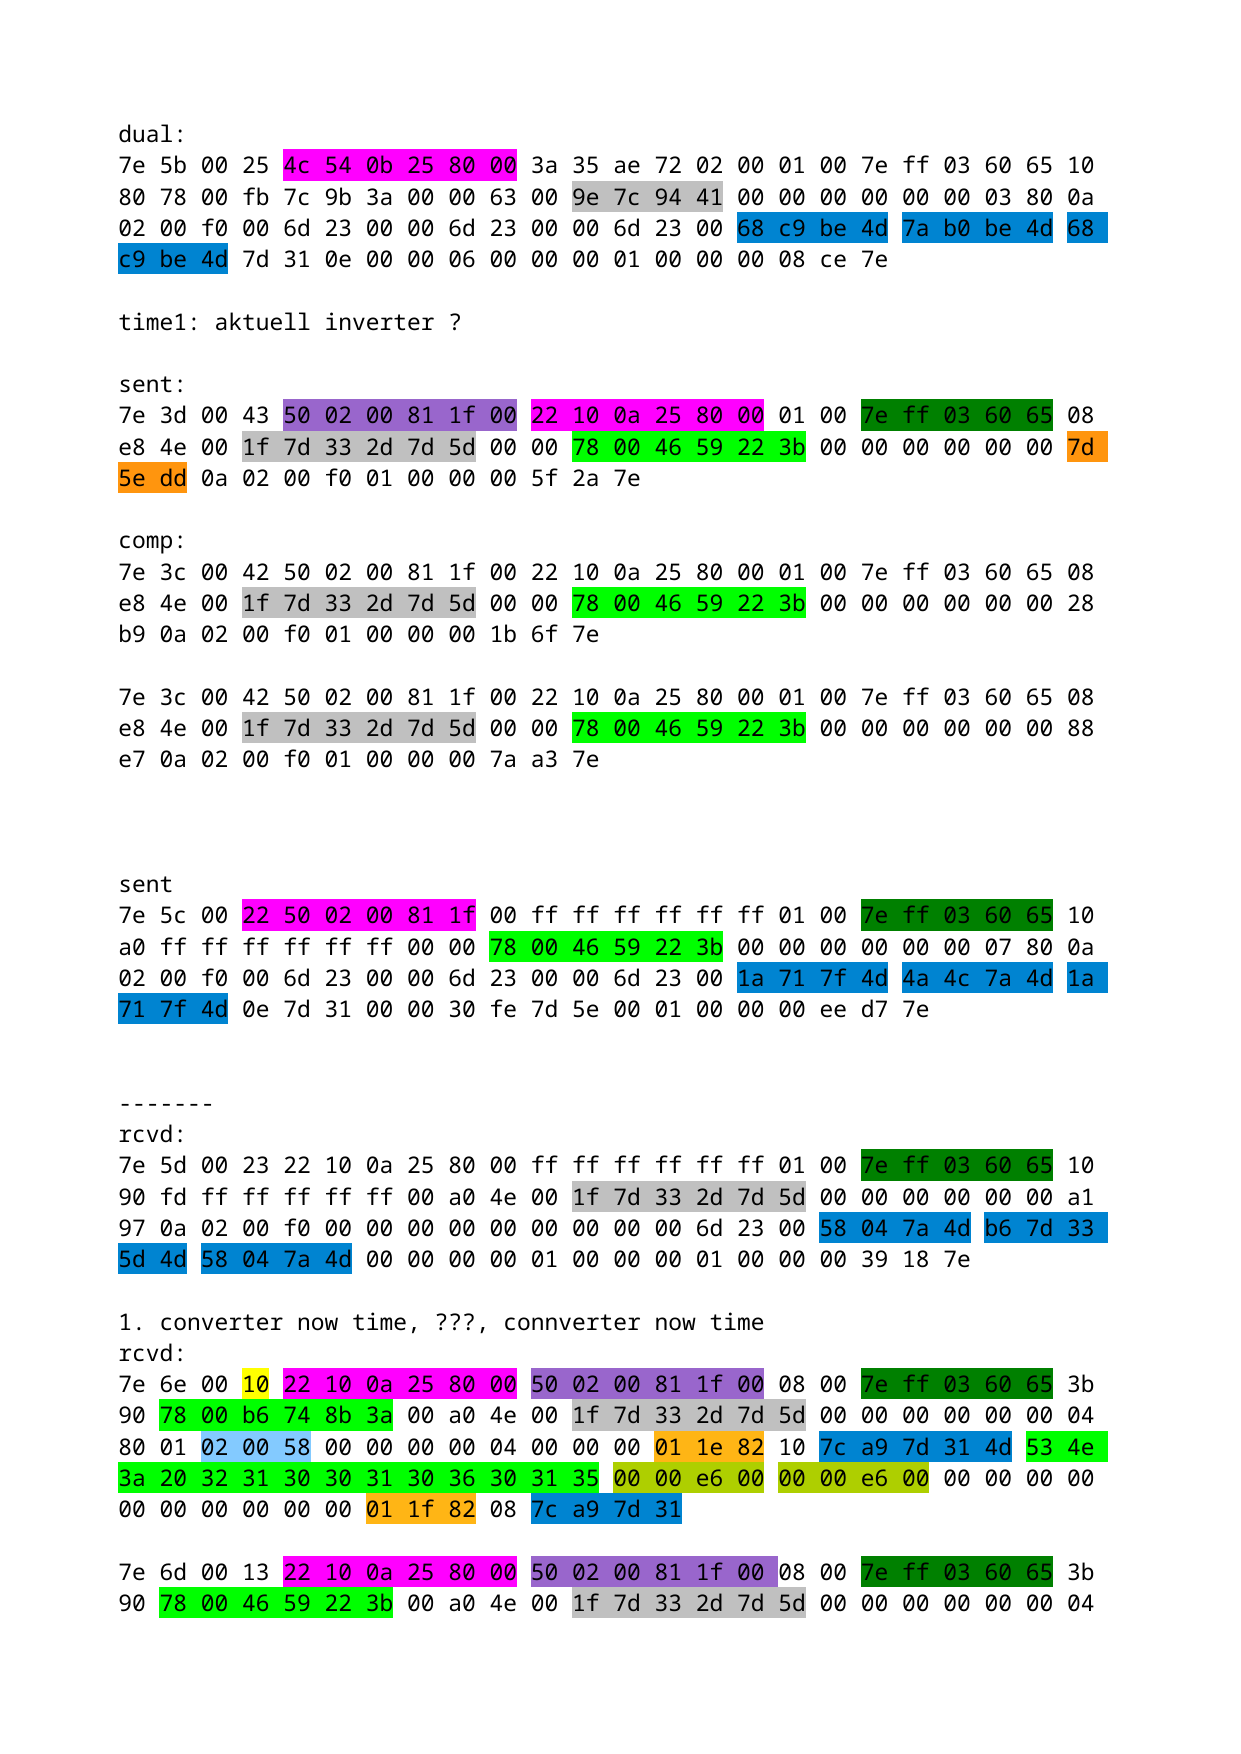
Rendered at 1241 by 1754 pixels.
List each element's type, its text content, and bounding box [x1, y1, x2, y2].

text 7e 3d 00 43 50 02 00 81 1f 00 22 10 0a 25 80 00 01 00 7e ff 03 60 65 08 e8 4e 00 1f 7d 33 2d 7d 5d 00 00 78 00 46 59 22 3b 00 00 00 00 00 00 7d [118, 399, 1122, 462]
text ------- [118, 1087, 1122, 1118]
text comp: [118, 524, 1122, 556]
text sent: [118, 368, 1122, 399]
text 7e 6e 00 10 22 10 0a 25 80 00 50 02 00 81 1f 00 08 00 7e ff 03 60 65 3b 90 78 00 b6 74 8b 3a 00 a0 4e 00 1f 7d 33 2d 7d 5d 00 00 00 00 00 00 04 80 01 02 00 58 00 00 00 00 04 00 00 00 01 1e 82 10 7c a9 7d 31 4d 53 4e 3a 20 32 31 30 30 31 30 36 30 31 35 00 00 e6 00 00 00 e6 00 00 00 00 00 00 00 00 00 00 00 01 1f 82 08 7c a9 7d 31 [118, 1368, 1122, 1524]
text dual: [118, 118, 1122, 149]
text 5e dd 0a 02 00 f0 01 00 00 00 5f 2a 7e [118, 462, 1122, 493]
text time1: aktuell inverter ? [118, 306, 1122, 337]
text 7e 3c 00 42 50 02 00 81 1f 00 22 10 0a 25 80 00 01 00 7e ff 03 60 65 08 e8 4e 00 1f 7d 33 2d 7d 5d 00 00 78 00 46 59 22 3b 00 00 00 00 00 00 28 [118, 556, 1122, 618]
text 7e 5b 00 25 4c 54 0b 25 80 00 3a 35 ae 72 02 00 01 00 7e ff 03 60 65 10 80 78 00 fb 7c 9b 3a 00 00 63 00 9e 7c 94 41 00 00 00 00 00 00 03 80 0a 02 00 f0 00 6d 23 00 00 6d 23 00 00 6d 23 00 68 c9 be 4d 7a b0 be 4d 68 c9 be 4d 7d 31 0e 00 00 06 00 00 00 01 00 00 00 08 ce 7e [118, 149, 1122, 274]
text 7e 5c 00 22 50 02 00 81 1f 00 ff ff ff ff ff ff 01 00 7e ff 03 60 65 10 a0 ff ff ff ff ff ff 00 00 78 00 46 59 22 3b 00 00 00 00 00 00 07 80 0a 02 00 f0 00 6d 23 00 00 6d 23 00 00 6d 23 00 1a 71 7f 4d 4a 4c 7a 4d 1a 71 7f 4d 0e 7d 31 00 00 30 fe 7d 5e 00 01 00 00 00 ee d7 7e [118, 899, 1122, 1024]
text 1. converter now time, ???, connverter now time [118, 1306, 1122, 1337]
text 7e 3c 00 42 50 02 00 81 1f 00 22 10 0a 25 80 00 01 00 7e ff 03 60 65 08 e8 4e 00 1f 7d 33 2d 7d 5d 00 00 78 00 46 59 22 3b 00 00 00 00 00 00 88 e7 0a 02 00 f0 01 00 00 00 7a a3 7e [118, 681, 1122, 774]
text rcvd: [118, 1118, 1122, 1149]
text 7e 6d 00 13 22 10 0a 25 80 00 50 02 00 81 1f 00 08 00 7e ff 03 60 65 3b 90 78 00 46 59 22 3b 00 a0 4e 00 1f 7d 33 2d 7d 5d 00 00 00 00 00 00 04 [118, 1556, 1122, 1618]
text rcvd: [118, 1337, 1122, 1368]
text 7e 5d 00 23 22 10 0a 25 80 00 ff ff ff ff ff ff 01 00 7e ff 03 60 65 10 90 fd ff ff ff ff ff 00 a0 4e 00 1f 7d 33 2d 7d 5d 00 00 00 00 00 00 a1 97 0a 02 00 f0 00 00 00 00 00 00 00 00 00 6d 23 00 58 04 7a 4d b6 7d 33 5d 4d 58 04 7a 4d 00 00 00 00 01 00 00 00 01 00 00 00 39 18 7e [118, 1149, 1122, 1274]
text sent [118, 868, 1122, 899]
text b9 0a 02 00 f0 01 00 00 00 1b 6f 7e [118, 618, 1122, 649]
